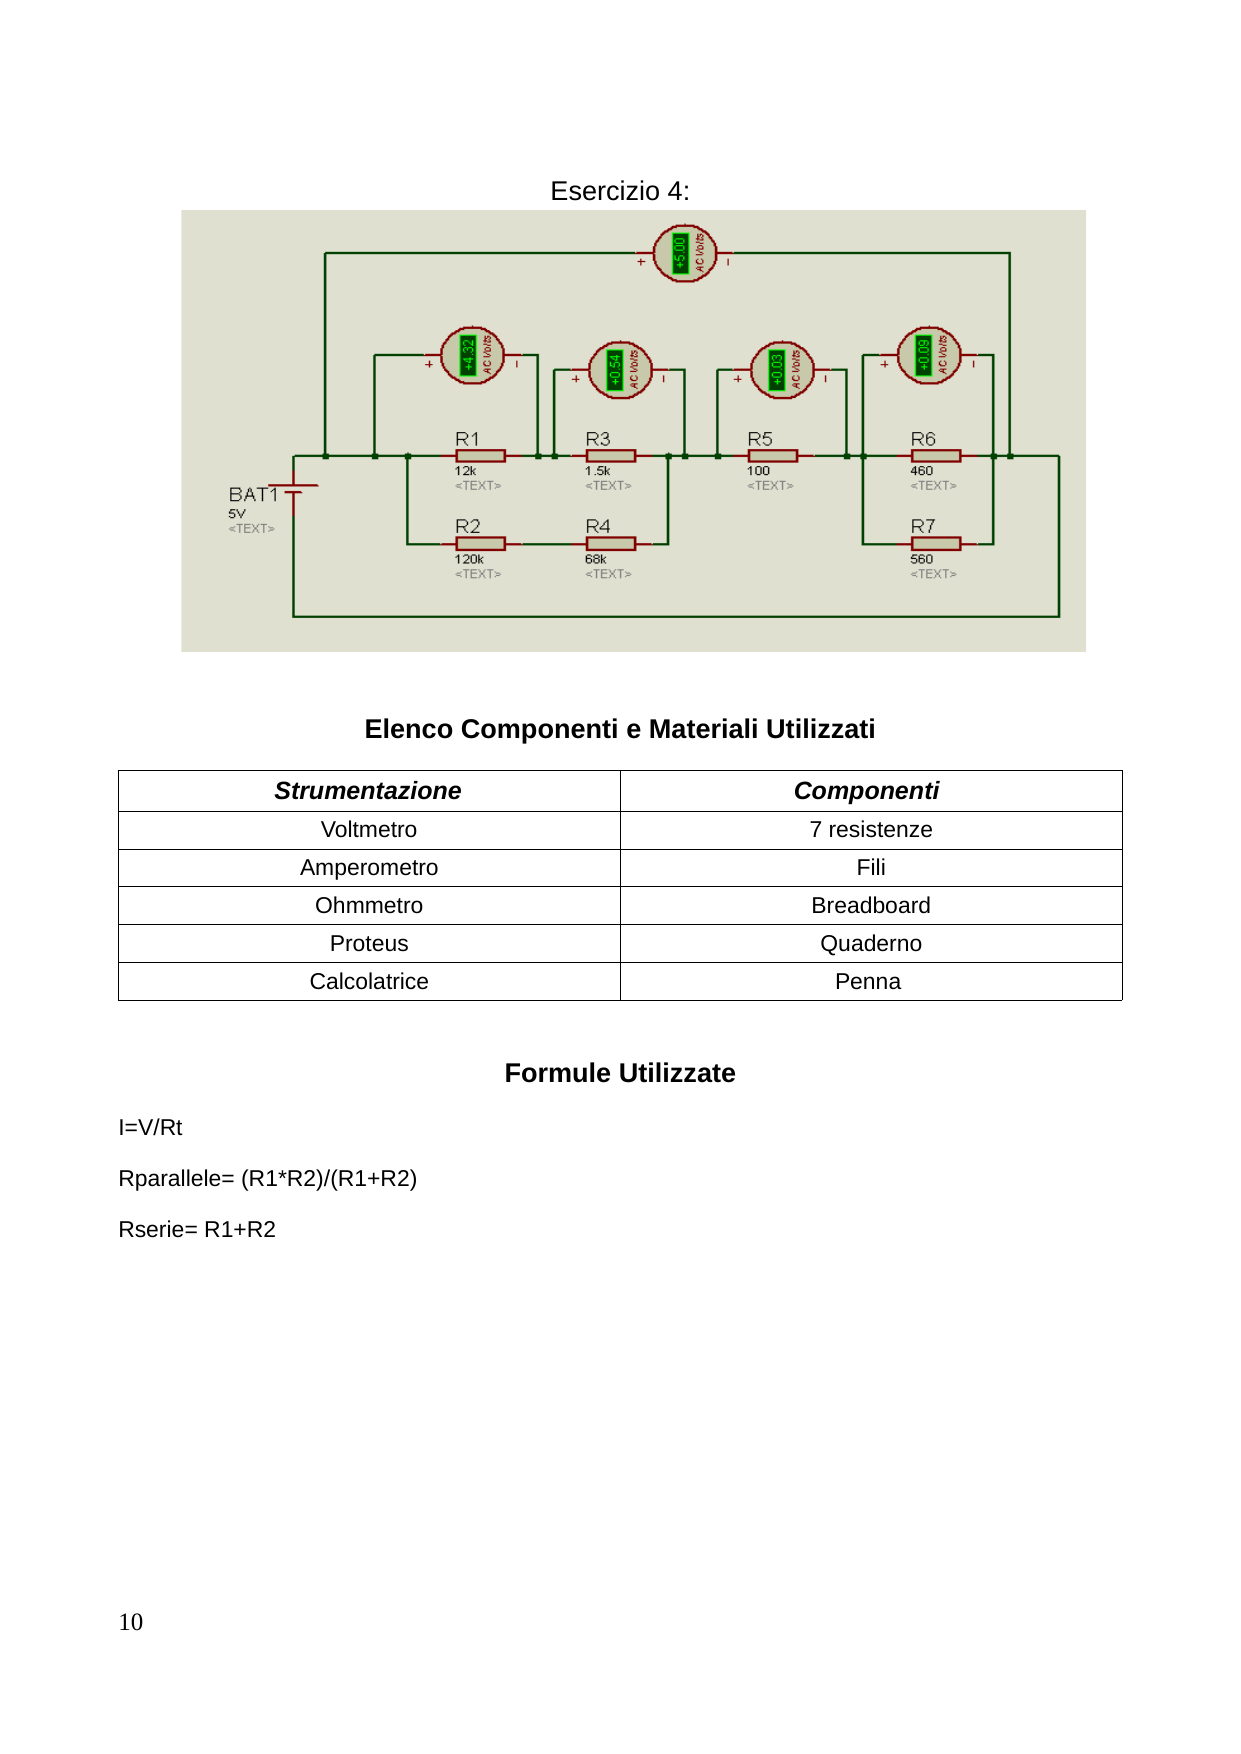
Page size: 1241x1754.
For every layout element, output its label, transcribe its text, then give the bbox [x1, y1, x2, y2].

text Esercizio 4: [118, 175, 1122, 206]
table_cell 7 resistenze [621, 812, 1122, 848]
table_header Strumentazione [119, 771, 620, 811]
text Rparallele= (R1*R2)/(R1+R2) [118, 1165, 1122, 1191]
table_cell Calcolatrice [119, 963, 620, 1000]
text Formule Utilizzate [118, 1057, 1122, 1088]
text Rserie= R1+R2 [118, 1216, 1122, 1242]
table_cell Ohmmetro [119, 887, 620, 924]
table_cell Penna [621, 963, 1122, 1000]
text Elenco Componenti e Materiali Utilizzati [118, 713, 1122, 745]
table_cell Fili [621, 850, 1122, 886]
text I=V/Rt [118, 1114, 1122, 1140]
table_cell Breadboard [621, 887, 1122, 924]
picture [181, 210, 1087, 652]
table_cell Amperometro [119, 850, 620, 886]
table_header Componenti [621, 771, 1122, 811]
table_cell Proteus [119, 925, 620, 962]
table_cell Quaderno [621, 925, 1122, 962]
table_cell Voltmetro [119, 812, 620, 848]
